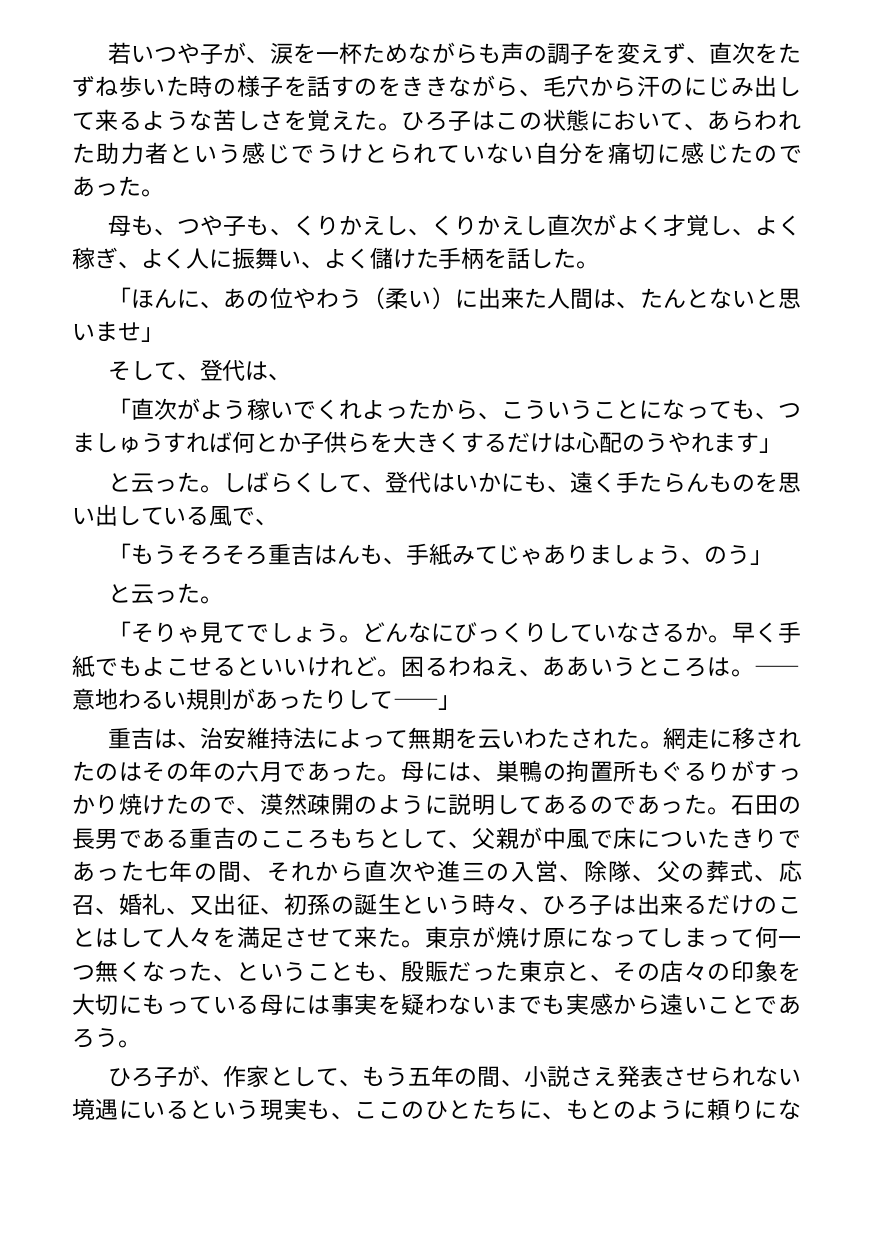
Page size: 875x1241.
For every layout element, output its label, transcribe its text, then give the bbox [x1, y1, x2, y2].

text 「そりゃ見てでしょう。どんなにびっくりしていなさるか。早く手紙でもよこせるといいけれど。困るわねえ、ああいうところは。――意地わるい規則があったりして――」 [72, 615, 802, 715]
text と云った。しばらくして、登代はいかにも、遠く手たらんものを思い出している風で、 [72, 464, 802, 531]
text ひろ子が、作家として、もう五年の間、小説さえ発表させられない境遇にいるという現実も、ここのひとたちに、もとのように頼りにな [72, 1059, 802, 1126]
text と云った。 [72, 576, 802, 609]
text 「もうそろそろ重吉はんも、手紙みてじゃありましょう、のう」 [72, 537, 802, 570]
text 「直次がよう稼いでくれよったから、こういうことになっても、つましゅうすれば何とか子供らを大きくするだけは心配のうやれます」 [72, 392, 802, 458]
text 母も、つや子も、くりかえし、くりかえし直次がよく才覚し、よく稼ぎ、よく人に振舞い、よく儲けた手柄を話した。 [72, 208, 802, 274]
text 「ほんに、あの位やわう（柔い）に出来た人間は、たんとないと思いませ」 [72, 281, 802, 347]
text そして、登代は、 [72, 353, 802, 386]
text 重吉は、治安維持法によって無期を云いわたされた。網走に移されたのはその年の六月であった。母には、巣鴨の拘置所もぐるりがすっかり焼けたので、漠然疎開のように説明してあるのであった。石田の長男である重吉のこころもちとして、父親が中風で床についたきりであった七年の間、それから直次や進三の入営、除隊、父の葬式、応召、婚礼、又出征、初孫の誕生という時々、ひろ子は出来るだけのことはして人々を満足させて来た。東京が焼け原になってしまって何一つ無くなった、ということも、殷賑だった東京と、その店々の印象を大切にもっている母には事実を疑わないまでも実感から遠いことであろう。 [72, 721, 802, 1053]
text 若いつや子が、涙を一杯ためながらも声の調子を変えず、直次をたずね歩いた時の様子を話すのをききながら、毛穴から汗のにじみ出して来るような苦しさを覚えた。ひろ子はこの状態において、あらわれた助力者という感じでうけとられていない自分を痛切に感じたのであった。 [72, 36, 802, 202]
